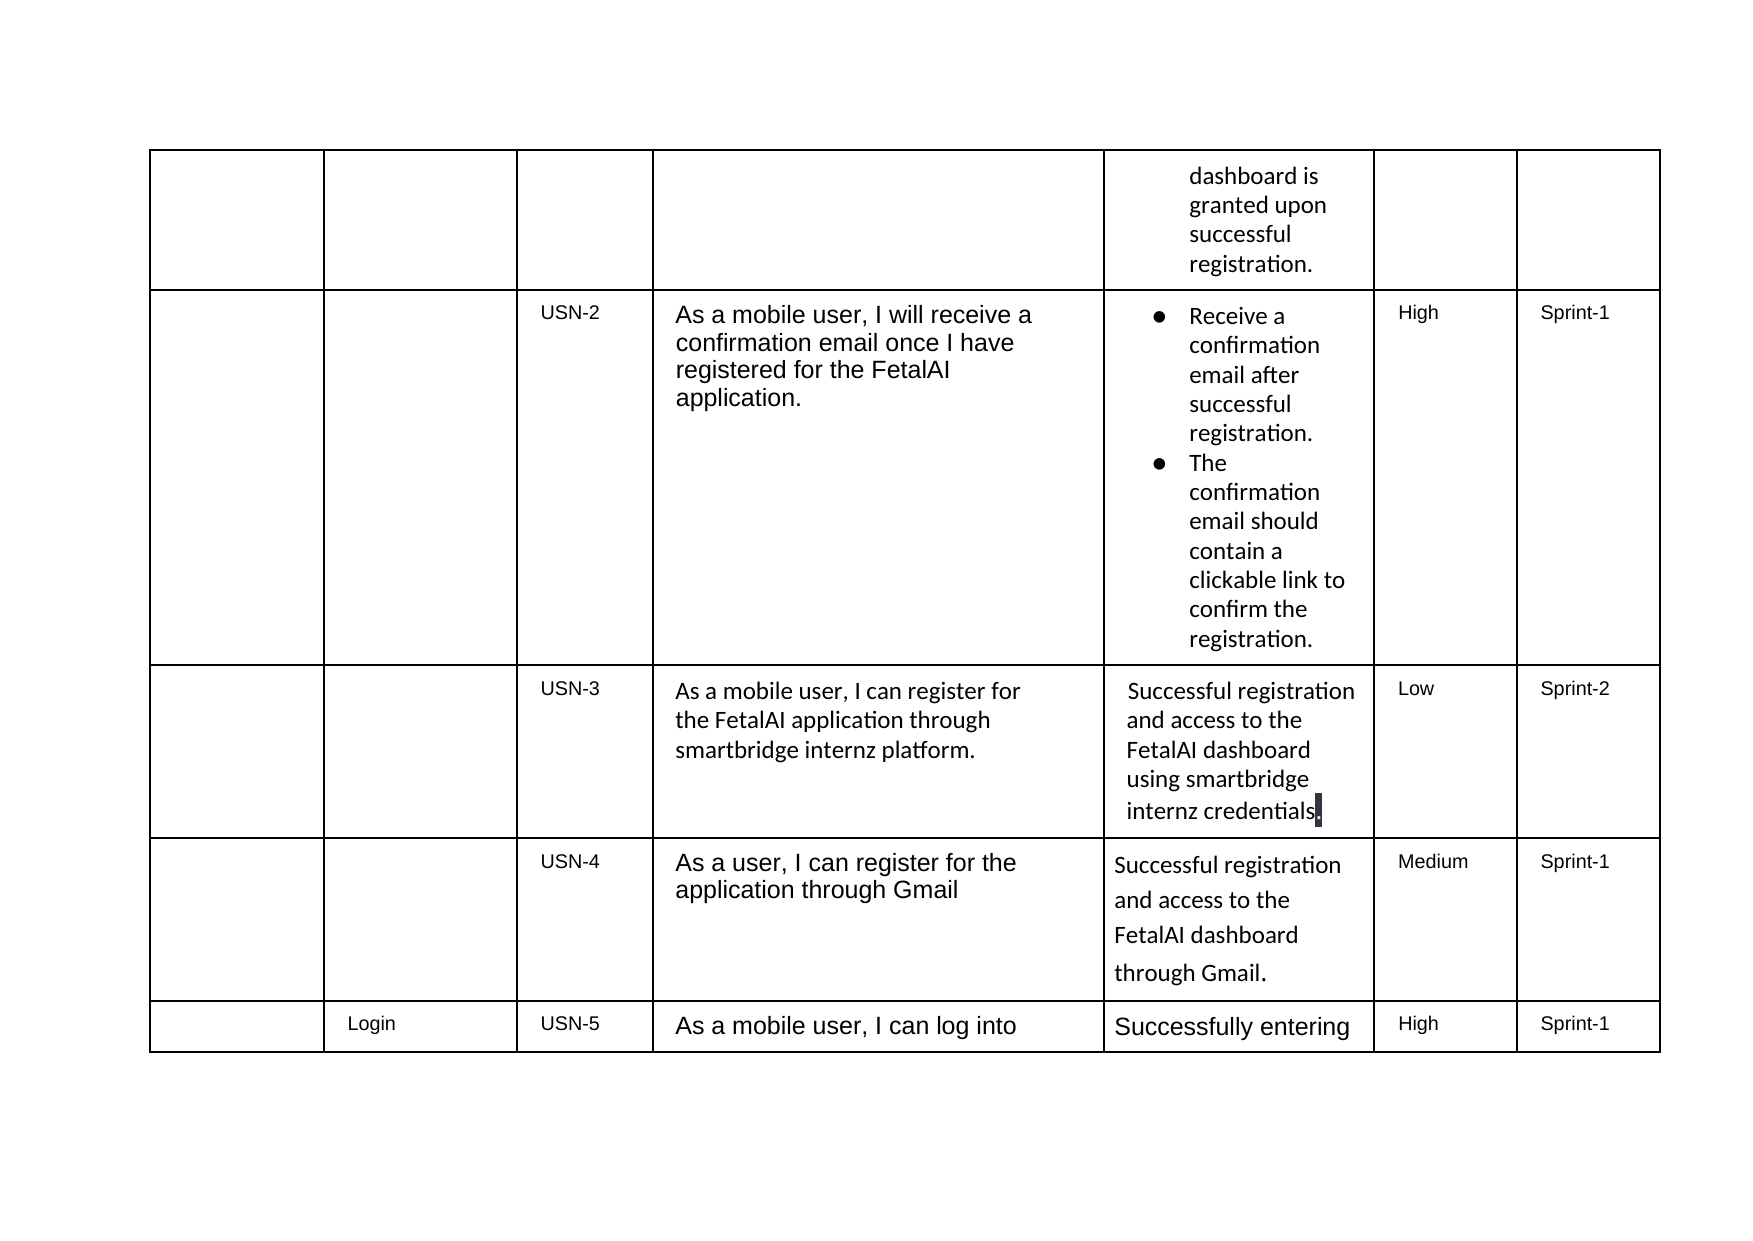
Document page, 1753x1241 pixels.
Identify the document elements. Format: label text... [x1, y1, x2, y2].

table_cell USN-3 [518, 666, 652, 837]
table_cell Sprint-1 [1518, 291, 1659, 664]
table_cell USN-5 [518, 1002, 652, 1051]
table_cell Medium [1375, 839, 1516, 999]
table_cell [1375, 151, 1516, 289]
table_cell Successful registration and access to the FetalAI dashboard using smartbridge internz credentials. [1105, 666, 1373, 837]
table_cell High [1375, 1002, 1516, 1051]
table_cell [151, 291, 323, 664]
table_cell As a mobile user, I can log into [654, 1002, 1103, 1051]
table_cell As a mobile user, I can register for the FetalAI application through smartbridge internz platform. [654, 666, 1103, 837]
table_cell Login [325, 1002, 516, 1051]
table_cell [325, 666, 516, 837]
table_cell Receive a confirmation email after successful registration. The confirmation email should contain a clickable link to confirm the registration. [1105, 291, 1373, 664]
table_cell [654, 151, 1103, 289]
table_cell Sprint-1 [1518, 839, 1659, 999]
table_cell [151, 666, 323, 837]
table_cell [151, 151, 323, 289]
table_cell [151, 839, 323, 999]
table_cell Sprint-1 [1518, 1002, 1659, 1051]
table_cell Successful registration and access to the FetalAI dashboard through Gmail. [1105, 839, 1373, 999]
table_cell [325, 151, 516, 289]
table_cell USN-4 [518, 839, 652, 999]
table_cell [151, 1002, 323, 1051]
table_cell [325, 839, 516, 999]
table_cell As a user, I can register for the application through Gmail [654, 839, 1103, 999]
table_cell Low [1375, 666, 1516, 837]
table_cell Successfully entering [1105, 1002, 1373, 1051]
table_cell USN-2 [518, 291, 652, 664]
table_cell High [1375, 291, 1516, 664]
table_cell [518, 151, 652, 289]
table_cell As a mobile user, I will receive a confirmation email once I have registered for the FetalAI application. [654, 291, 1103, 664]
table_cell [325, 291, 516, 664]
table_cell Sprint-2 [1518, 666, 1659, 837]
table_cell [1518, 151, 1659, 289]
table_cell dashboard is granted upon successful registration. [1105, 151, 1373, 289]
